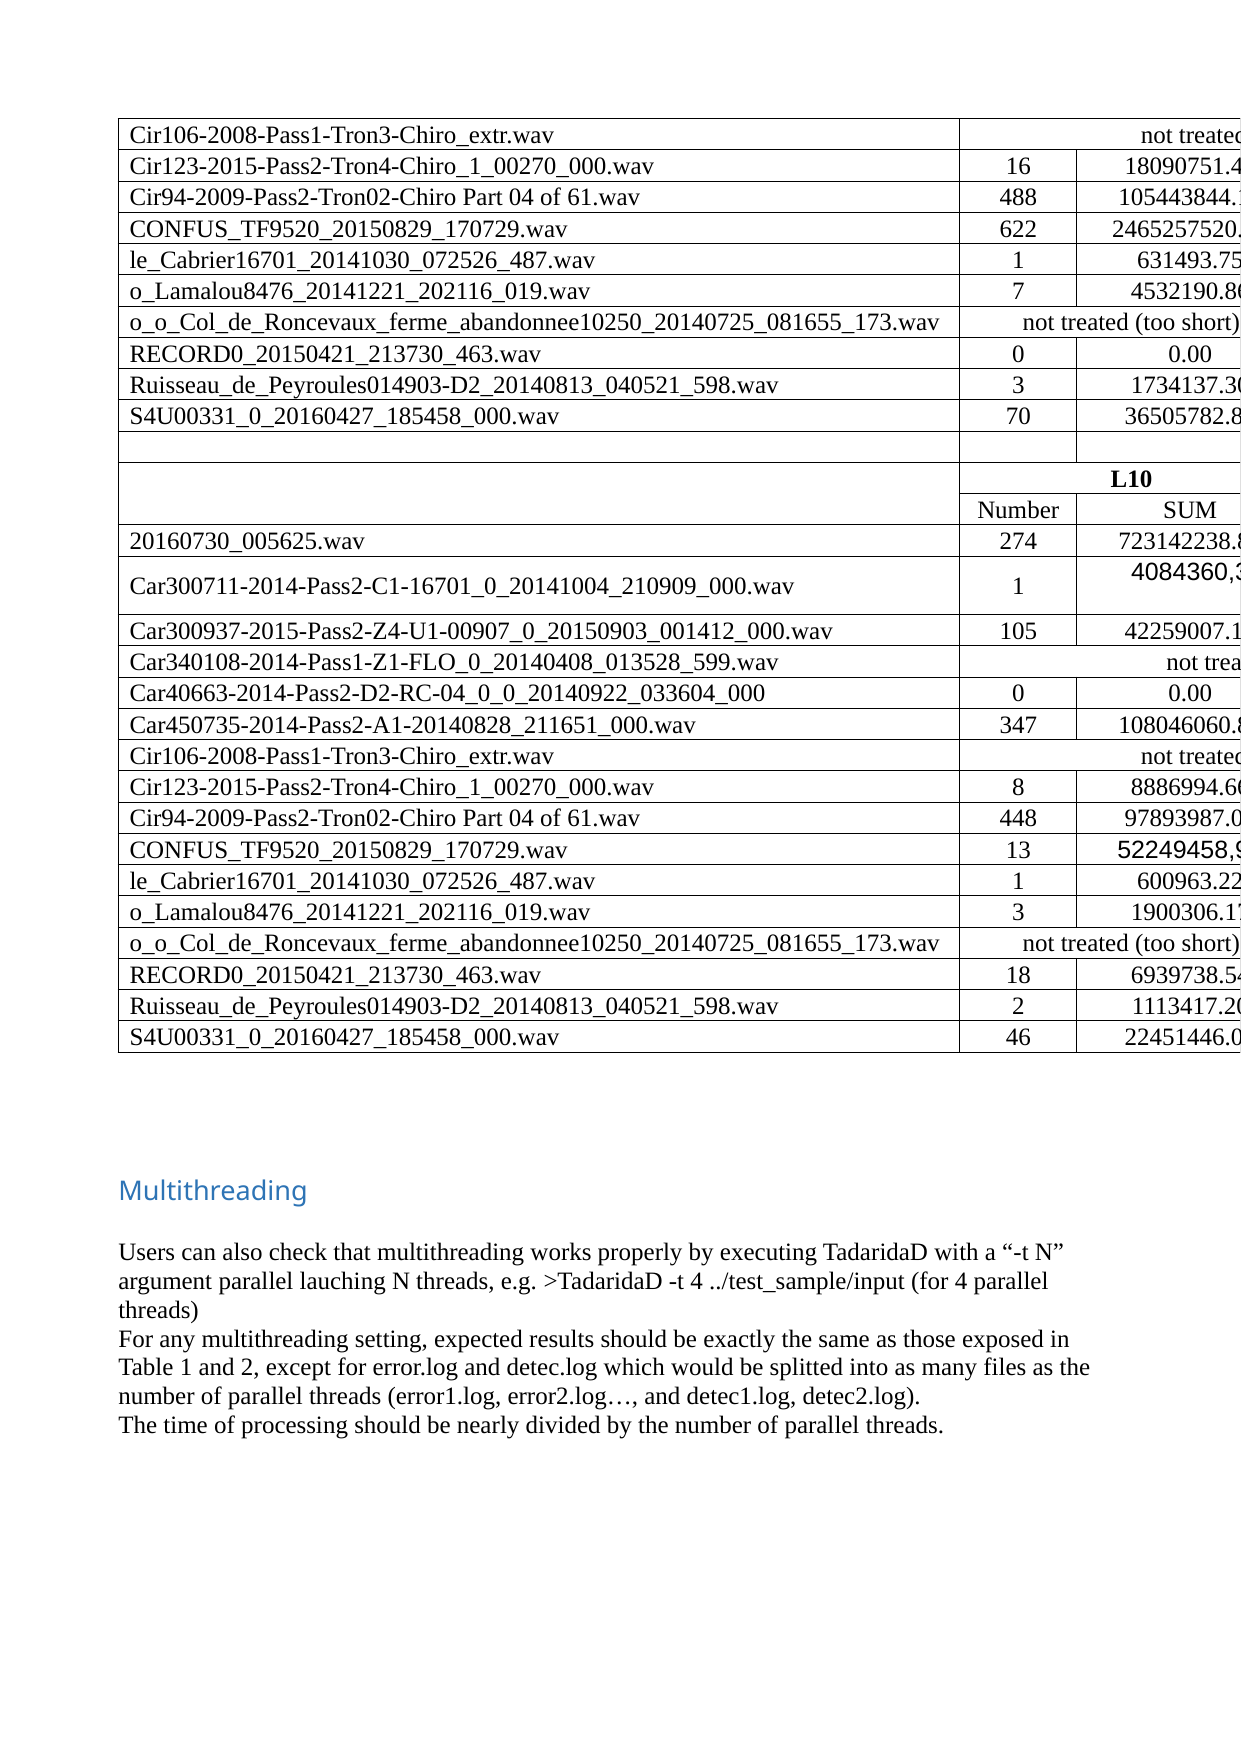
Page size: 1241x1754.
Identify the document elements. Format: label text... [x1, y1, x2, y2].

table_cell 52249458,91 [1077, 834, 1240, 864]
table_cell 723142238.80 [1077, 525, 1240, 556]
table_cell Ruisseau_de_Peyroules014903-D2_20140813_040521_598.wav [119, 990, 959, 1020]
table_cell le_Cabrier16701_20141030_072526_487.wav [119, 865, 959, 895]
table_cell not treated (too short) [960, 307, 1240, 337]
table_cell Car300937-2015-Pass2-Z4-U1-00907_0_20150903_001412_000.wav [119, 615, 959, 645]
table_cell 105443844.16 [1077, 182, 1240, 212]
table_cell Car300711-2014-Pass2-C1-16701_0_20141004_210909_000.wav [119, 557, 959, 614]
table_cell 600963.22 [1077, 865, 1240, 895]
table_cell not treated (too short) [960, 928, 1240, 958]
table_cell [119, 463, 959, 524]
table_cell 1900306.17 [1077, 896, 1240, 927]
text The time of processing should be nearly divided by the number of parallel threads. [118, 1410, 1122, 1439]
table_cell Car40663-2014-Pass2-D2-RC-04_0_0_20140922_033604_000 [119, 678, 959, 708]
table_cell 0.00 [1077, 678, 1240, 708]
table_cell 6939738.54 [1077, 959, 1240, 989]
table_cell le_Cabrier16701_20141030_072526_487.wav [119, 244, 959, 274]
table_cell o_Lamalou8476_20141221_202116_019.wav [119, 896, 959, 927]
table_cell 7 [960, 275, 1076, 306]
text For any multithreading setting, expected results should be exactly the same as those exposed in Table 1 and 2, except for error.log and detec.log which would be splitted into as many files as the number of parallel threads (error1.log, error2.log…, and detec1.log, detec2.log). [118, 1324, 1122, 1410]
table_cell 0 [960, 338, 1076, 368]
table_cell 1734137.30 [1077, 369, 1240, 399]
table_cell Cir94-2009-Pass2-Tron02-Chiro Part 04 of 61.wav [119, 803, 959, 833]
table_cell 18090751.47 [1077, 150, 1240, 181]
text Users can also check that multithreading works properly by executing TadaridaD with a “-t N” argument parallel lauching N threads, e.g. >TadaridaD -t 4 ../test_sample/input (for 4 parallel threads) [118, 1237, 1122, 1324]
table_cell 22451446.08 [1077, 1021, 1240, 1052]
table_cell not treated (too short) [960, 646, 1240, 677]
table_cell 4532190.86 [1077, 275, 1240, 306]
table_cell 0.00 [1077, 338, 1240, 368]
table_cell 70 [960, 400, 1076, 431]
table_cell 631493.75 [1077, 244, 1240, 274]
table_cell 4084360,3 [1077, 557, 1240, 614]
table_cell S4U00331_0_20160427_185458_000.wav [119, 400, 959, 431]
table_cell 16 [960, 150, 1076, 181]
table_cell 1 [960, 865, 1076, 895]
table_cell Car450735-2014-Pass2-A1-20140828_211651_000.wav [119, 709, 959, 739]
table_cell not treated (multi-channel) [960, 740, 1240, 770]
table_cell Ruisseau_de_Peyroules014903-D2_20140813_040521_598.wav [119, 369, 959, 399]
table_cell 46 [960, 1021, 1076, 1052]
table_cell 448 [960, 803, 1076, 833]
table_cell 1 [960, 557, 1076, 614]
table_cell o_o_Col_de_Roncevaux_ferme_abandonnee10250_20140725_081655_173.wav [119, 928, 959, 958]
subtitle Multithreading [118, 1172, 1122, 1209]
table_cell 42259007.15 [1077, 615, 1240, 645]
table_cell Cir123-2015-Pass2-Tron4-Chiro_1_00270_000.wav [119, 771, 959, 802]
table_cell 18 [960, 959, 1076, 989]
table_cell 2465257520.28 [1077, 213, 1240, 243]
table_cell 105 [960, 615, 1076, 645]
table_cell Cir106-2008-Pass1-Tron3-Chiro_extr.wav [119, 119, 959, 149]
table_cell S4U00331_0_20160427_185458_000.wav [119, 1021, 959, 1052]
table_cell 1 [960, 244, 1076, 274]
table_cell Car340108-2014-Pass1-Z1-FLO_0_20140408_013528_599.wav [119, 646, 959, 677]
table_cell not treated (multi-channel) [960, 119, 1240, 149]
table_cell Cir94-2009-Pass2-Tron02-Chiro Part 04 of 61.wav [119, 182, 959, 212]
table_cell 0 [960, 678, 1076, 708]
table_cell RECORD0_20150421_213730_463.wav [119, 338, 959, 368]
table_cell CONFUS_TF9520_20150829_170729.wav [119, 834, 959, 864]
table_cell [119, 432, 959, 462]
table_cell 97893987.04 [1077, 803, 1240, 833]
table_cell 36505782.87 [1077, 400, 1240, 431]
table_cell 3 [960, 896, 1076, 927]
table_cell 8886994.66 [1077, 771, 1240, 802]
table_cell 1113417.20 [1077, 990, 1240, 1020]
table_cell 2 [960, 990, 1076, 1020]
table_cell Cir106-2008-Pass1-Tron3-Chiro_extr.wav [119, 740, 959, 770]
table_cell CONFUS_TF9520_20150829_170729.wav [119, 213, 959, 243]
table_cell [1077, 432, 1240, 462]
table_cell Number [960, 494, 1076, 524]
table_cell 20160730_005625.wav [119, 525, 959, 556]
table_cell SUM [1077, 494, 1240, 524]
table_cell o_Lamalou8476_20141221_202116_019.wav [119, 275, 959, 306]
table_cell o_o_Col_de_Roncevaux_ferme_abandonnee10250_20140725_081655_173.wav [119, 307, 959, 337]
table_cell 488 [960, 182, 1076, 212]
table_cell 8 [960, 771, 1076, 802]
table_cell Cir123-2015-Pass2-Tron4-Chiro_1_00270_000.wav [119, 150, 959, 181]
table_cell 108046060.84 [1077, 709, 1240, 739]
table_cell 274 [960, 525, 1076, 556]
table_cell 347 [960, 709, 1076, 739]
table_cell 622 [960, 213, 1076, 243]
table_cell 3 [960, 369, 1076, 399]
table_cell L10 [960, 463, 1240, 493]
table_cell [960, 432, 1076, 462]
table_cell 13 [960, 834, 1076, 864]
table_cell RECORD0_20150421_213730_463.wav [119, 959, 959, 989]
